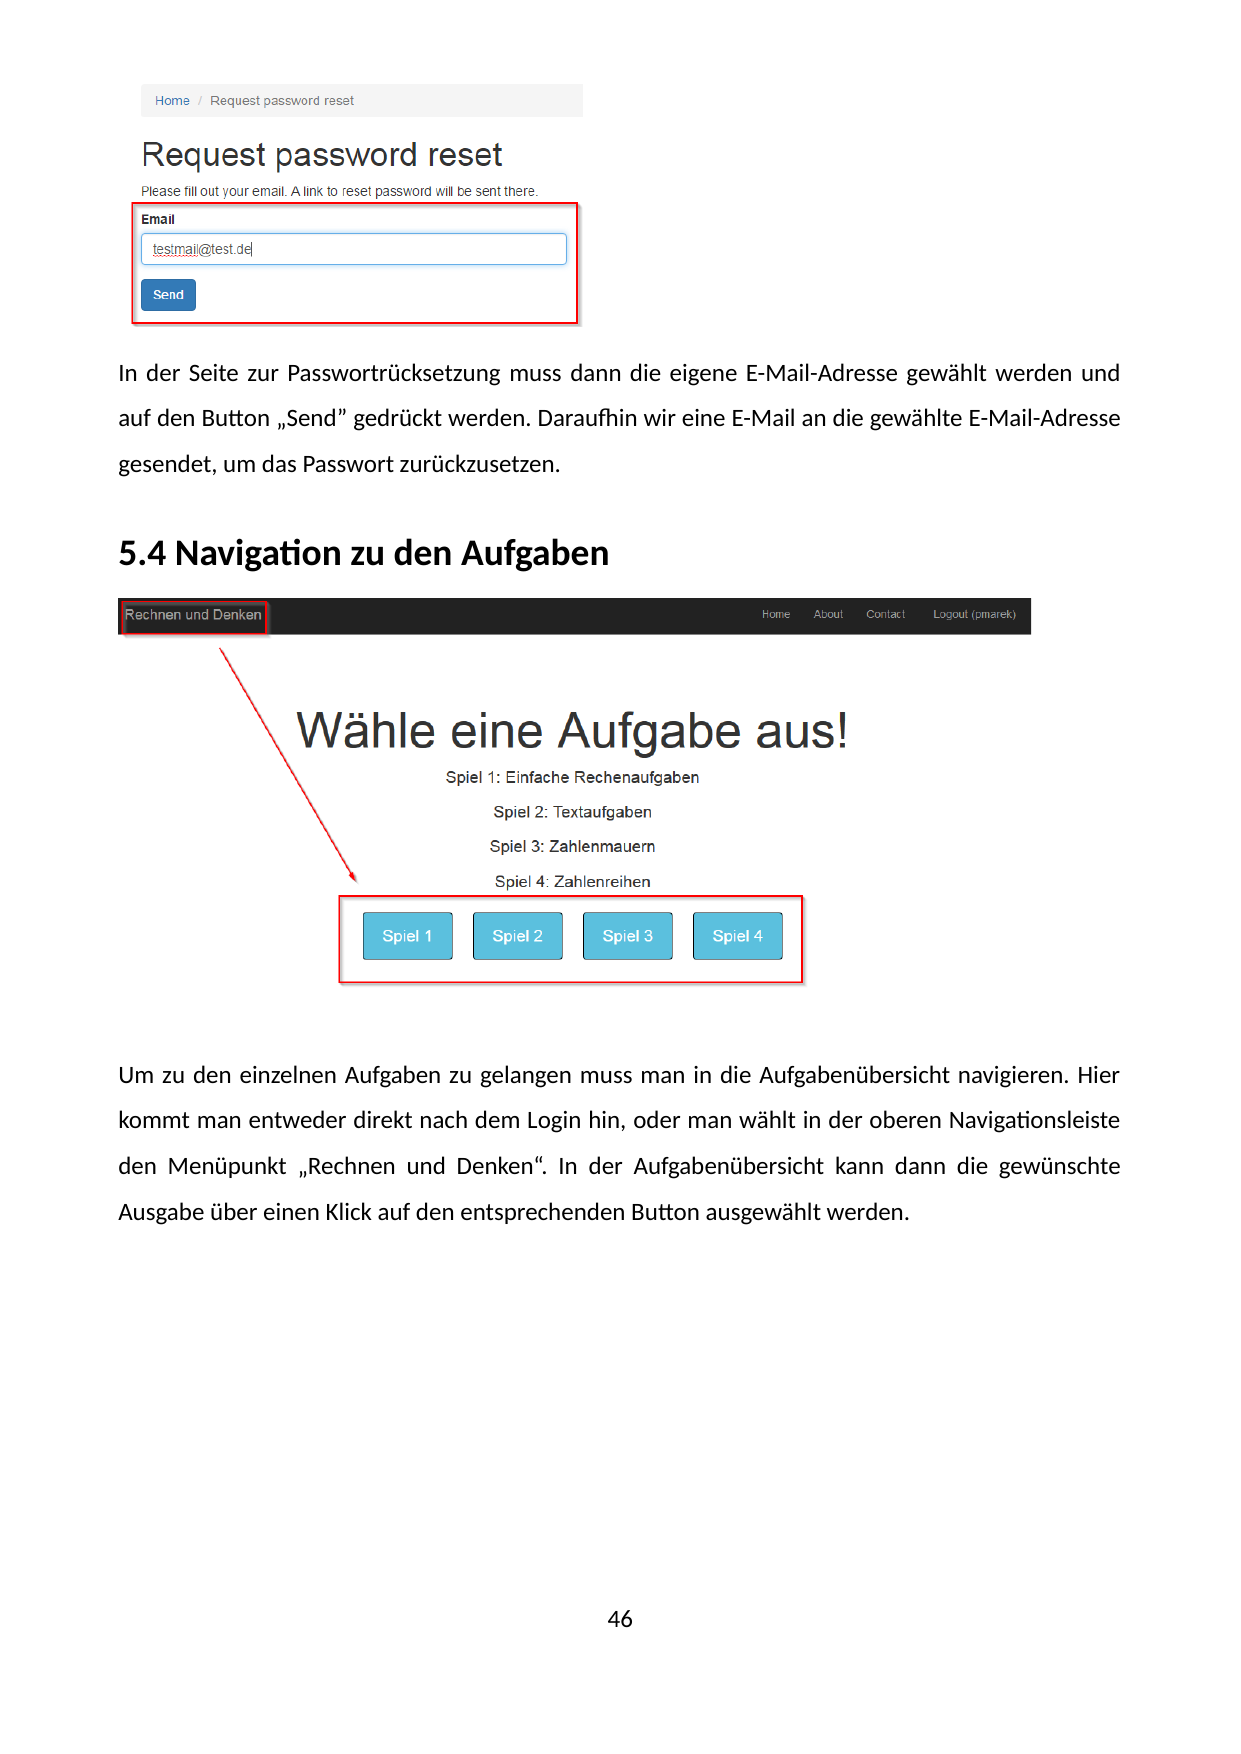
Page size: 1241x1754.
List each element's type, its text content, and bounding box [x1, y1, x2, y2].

text Um zu den einzelnen Aufgaben zu gelangen muss man in die Aufgabenübersicht navigieren. Hier kommt man entweder direkt nach dem Login hin, oder man wählt in der oberen Navigationsleiste den Menüpunkt „Rechnen und Denken“. In der Aufgabenübersicht kann dann die gewünschte Ausgabe über einen Klick auf den entsprechenden Button ausgewählt werden. [118, 1059, 1122, 1227]
subtitle 5.4 Navigation zu den Aufgaben [118, 529, 1122, 575]
text In der Seite zur Passwortrücksetzung muss dann die eigene E-Mail-Adresse gewählt werden und auf den Button „Send” gedrückt werden. Daraufhin wir eine E-Mail an die gewählte E-Mail-Adresse gesendet, um das Passwort zurückzusetzen. [118, 357, 1122, 479]
